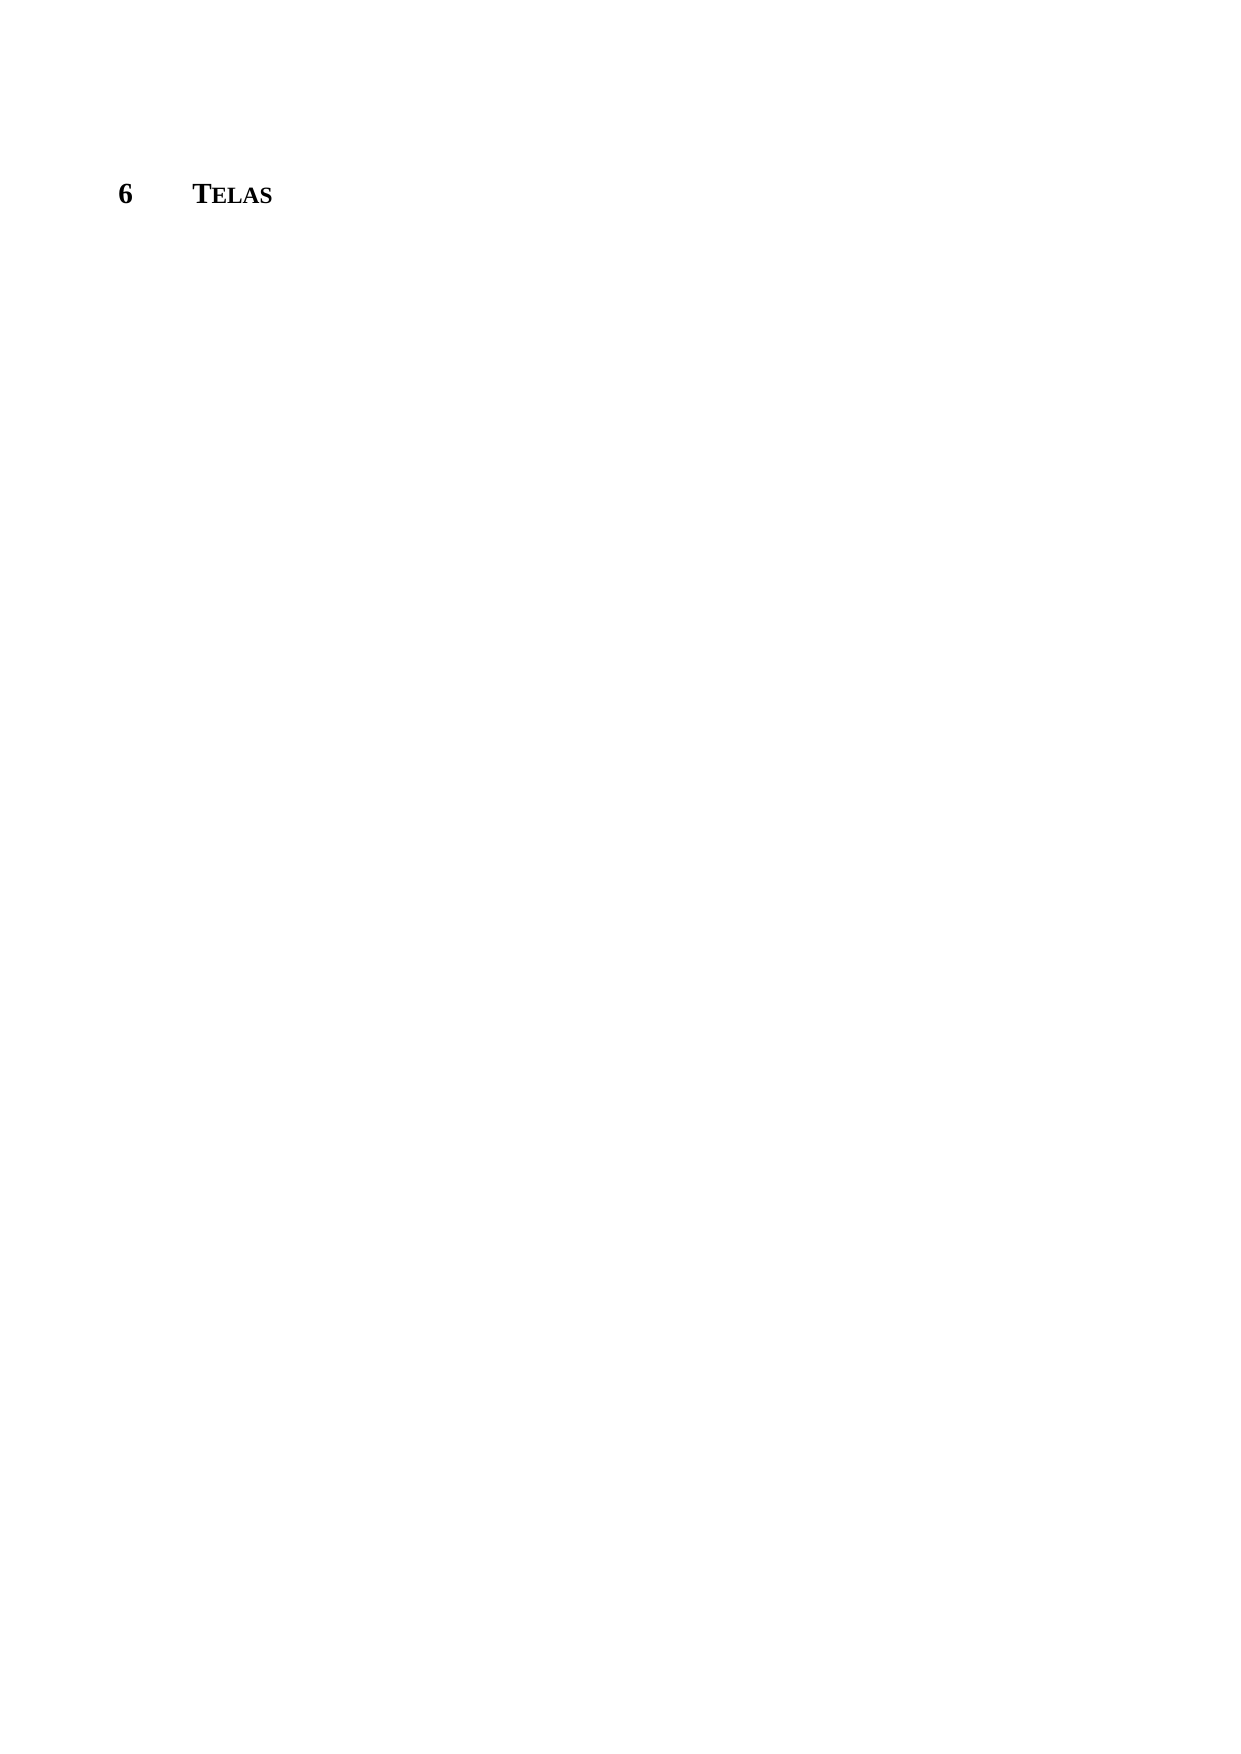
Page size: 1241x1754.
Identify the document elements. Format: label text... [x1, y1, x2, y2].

subtitle Telas [118, 176, 1122, 210]
